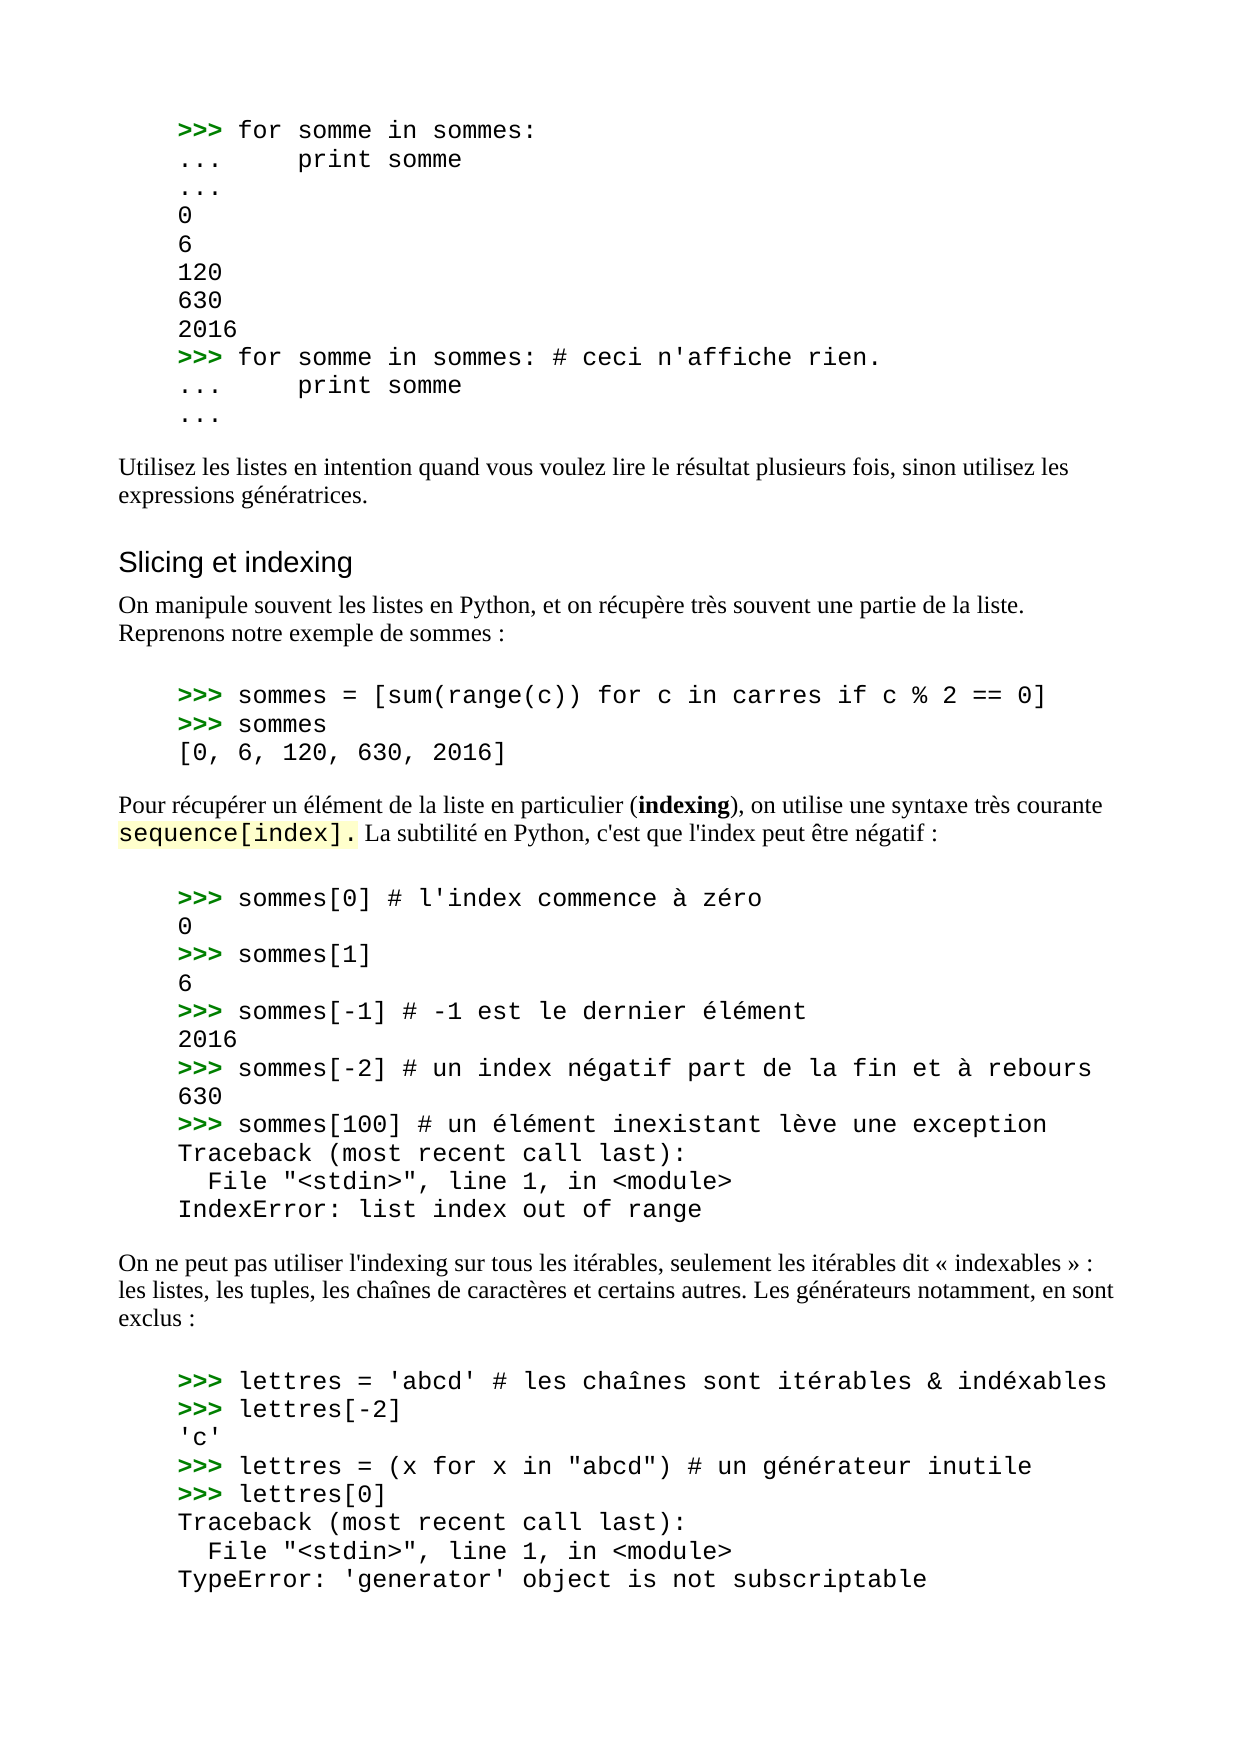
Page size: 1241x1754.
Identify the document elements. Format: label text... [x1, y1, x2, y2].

text >>> for somme in sommes: ... print somme ... 0 6 120 630 2016 >>> for somme in sommes: # ceci n'affiche rien. ... print somme ... [177, 118, 1122, 430]
text Utilisez les listes en intention quand vous voulez lire le résultat plusieurs fois, sinon utilisez les expressions génératrices. [118, 453, 1122, 509]
text Pour récupérer un élément de la liste en particulier (indexing), on utilise une syntaxe très courante sequence[index]. La subtilité en Python, c'est que l'index peut être négatif : [118, 792, 1122, 849]
text >>> lettres = 'abcd' # les chaînes sont itérables & indéxables >>> lettres[-2] 'c' >>> lettres = (x for x in "abcd") # un générateur inutile >>> lettres[0] Traceback (most recent call last): File "<stdin>", line 1, in <module> TypeError: 'generator' object is not subscriptable [177, 1368, 1122, 1595]
text >>> sommes = [sum(range(c)) for c in carres if c % 2 == 0] >>> sommes [0, 6, 120, 630, 2016] [177, 683, 1122, 768]
subtitle Slicing et indexing [118, 546, 1122, 579]
text On manipule souvent les listes en Python, et on récupère très souvent une partie de la liste. Reprenons notre exemple de sommes : [118, 591, 1122, 647]
text On ne peut pas utiliser l'indexing sur tous les itérables, seulement les itérables dit « indexables » : les listes, les tuples, les chaînes de caractères et certains autres. Les générateurs notamment, en sont exclus : [118, 1249, 1122, 1332]
text >>> sommes[0] # l'index commence à zéro 0 >>> sommes[1] 6 >>> sommes[-1] # -1 est le dernier élément 2016 >>> sommes[-2] # un index négatif part de la fin et à rebours 630 >>> sommes[100] # un élément inexistant lève une exception Traceback (most recent call last): File "<stdin>", line 1, in <module> IndexError: list index out of range [177, 885, 1122, 1225]
